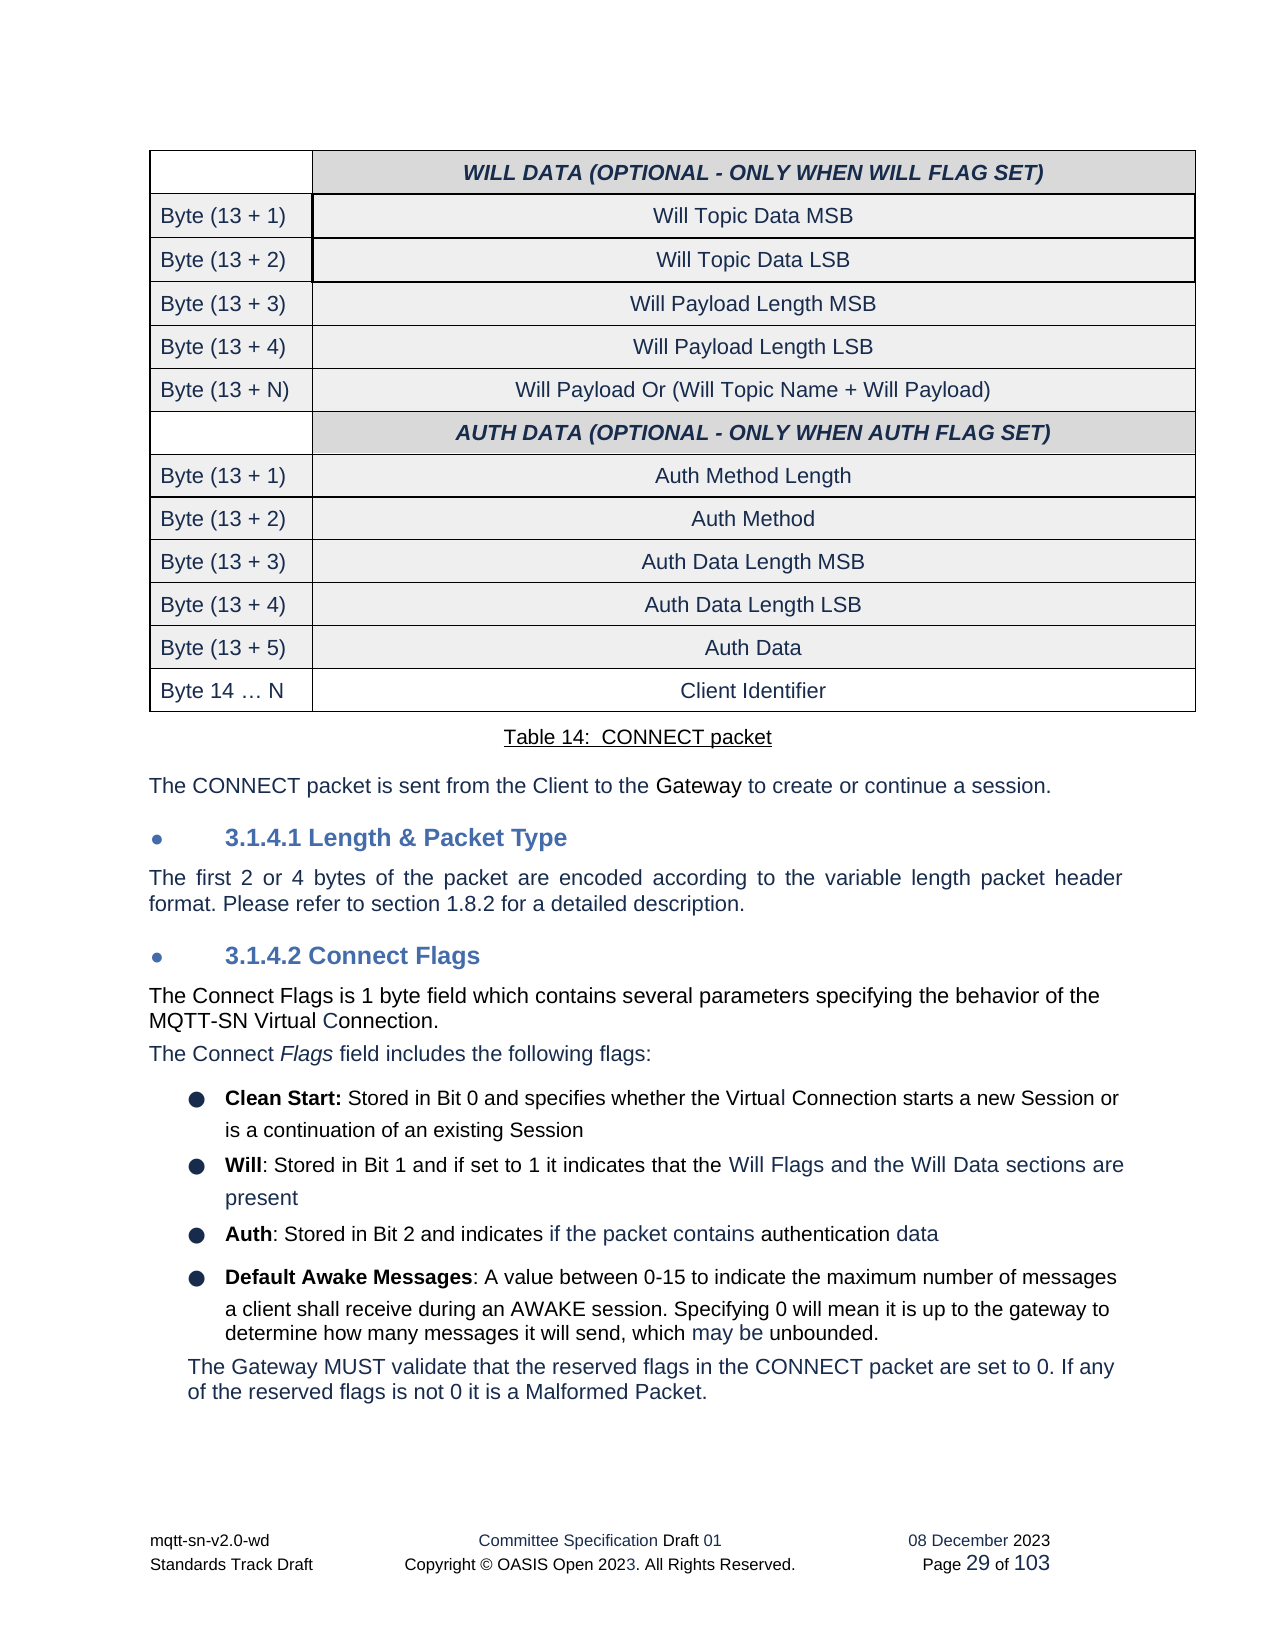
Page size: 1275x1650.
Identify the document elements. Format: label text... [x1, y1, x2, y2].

table_cell Will Payload Length LSB [313, 326, 1195, 368]
text The first 2 or 4 bytes of the packet are encoded according to the variable length packet header format. Please refer to section 1.8.2 for a detailed description. [148, 864, 1124, 916]
table_cell Byte 14 … N [151, 669, 312, 711]
text The CONNECT packet is sent from the Client to the Gateway to create or continue a session. [148, 773, 1124, 798]
text The Connect Flags field includes the following flags: [148, 1041, 1124, 1067]
table_cell Will Topic Data MSB [314, 195, 1194, 237]
table_cell [151, 412, 312, 453]
list Will: Stored in Bit 1 and if set to 1 it indicates that the Will Flags and the Will Data sections are present [187, 1142, 1124, 1210]
table_cell Byte (13 + N) [151, 369, 312, 411]
text Table 14: CONNECT packet [150, 724, 1125, 748]
list Default Awake Messages: A value between 0-15 to indicate the maximum number of messages a client shall receive during an AWAKE session. Specifying 0 will mean it is up to the gateway to determine how many messages it will send, which may be unbounded. [187, 1254, 1124, 1346]
table_cell Byte (13 + 3) [151, 540, 312, 582]
table_cell Byte (13 + 2) [151, 238, 311, 281]
table_cell Will Topic Data LSB [314, 239, 1194, 281]
table_cell AUTH DATA (OPTIONAL - ONLY WHEN AUTH FLAG SET) [313, 412, 1195, 453]
table_cell WILL DATA (OPTIONAL - ONLY WHEN WILL FLAG SET) [313, 151, 1195, 193]
text The Gateway MUST validate that the reserved flags in the CONNECT packet are set to 0. If any of the reserved flags is not 0 it is a Malformed Packet. [187, 1354, 1124, 1404]
table_cell Auth Data Length MSB [313, 540, 1195, 582]
table_cell Byte (13 + 2) [151, 498, 312, 539]
text The Connect Flags is 1 byte field which contains several parameters specifying the behavior of the MQTT-SN Virtual Connection. [148, 983, 1124, 1033]
table_cell Auth Method [313, 498, 1195, 539]
table_cell Byte (13 + 4) [151, 583, 312, 625]
list Auth: Stored in Bit 2 and indicates if the packet contains authentication data [187, 1211, 1124, 1254]
table_cell Byte (13 + 5) [151, 626, 312, 668]
table_cell Client Identifier [313, 669, 1195, 711]
table_cell Auth Method Length [313, 455, 1195, 496]
table_cell Auth Data [313, 626, 1195, 668]
table_cell Will Payload Length MSB [313, 283, 1195, 325]
subtitle 3.1.4.1 Length & Packet Type [150, 823, 1124, 852]
table_cell Will Payload Or (Will Topic Name + Will Payload) [313, 369, 1195, 411]
table_cell Auth Data Length LSB [313, 583, 1195, 625]
subtitle 3.1.4.2 Connect Flags [150, 941, 1124, 970]
table_cell Byte (13 + 3) [151, 282, 312, 325]
list Clean Start: Stored in Bit 0 and specifies whether the Virtual Connection starts a new Session or is a continuation of an existing Session [187, 1075, 1124, 1142]
table_cell Byte (13 + 4) [151, 326, 312, 368]
table_cell Byte (13 + 1) [151, 455, 312, 496]
table_cell Byte (13 + 1) [151, 194, 311, 237]
table_cell [151, 151, 312, 193]
